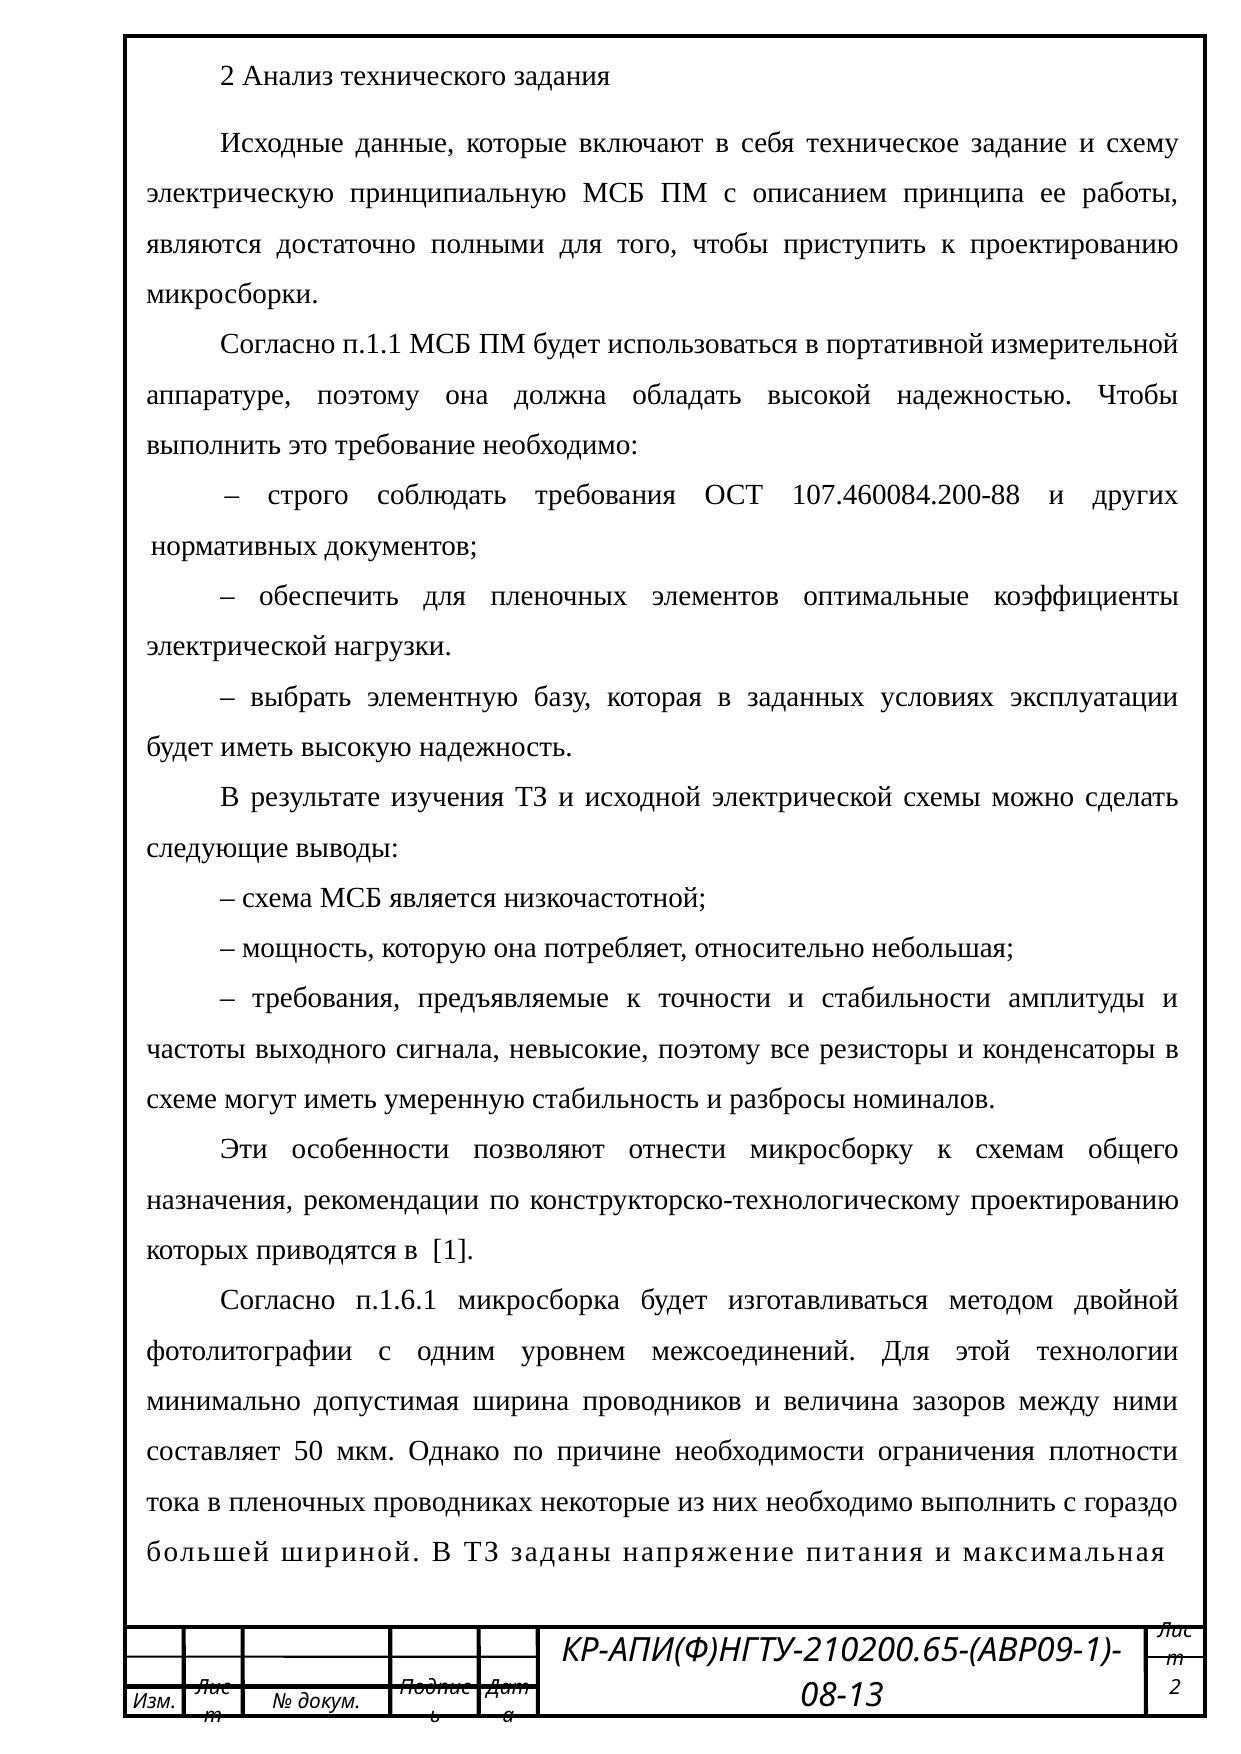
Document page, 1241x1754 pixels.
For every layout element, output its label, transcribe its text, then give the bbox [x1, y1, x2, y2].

text Эти особенности позволяют отнести микросборку к схемам общего назначения, рекомендации по конструкторско-технологическому проектированию которых приводятся в [1]. [146, 1132, 1179, 1266]
text 2 Анализ технического задания [146, 58, 1179, 92]
text – строго соблюдать требования ОСТ 107.460084.200-88 и других нормативных документов; [151, 477, 1179, 561]
text Согласно п.1.1 МСБ ПМ будет использоваться в портативной измерительной аппаратуре, поэтому она должна обладать высокой надежностью. Чтобы выполнить это требование необходимо: [146, 327, 1179, 461]
text – мощность, которую она потребляет, относительно небольшая; [146, 930, 1179, 964]
text Согласно п.1.6.1 микросборка будет изготавливаться методом двойной фотолитографии с одним уровнем межсоединений. Для этой технологии минимально допустимая ширина проводников и величина зазоров между ними составляет 50 мкм. Однако по причине необходимости ограничения плотности тока в пленочных проводниках некоторые из них необходимо выполнить с гораздо большей шириной. В ТЗ заданы напряжение питания и максимальная [146, 1282, 1179, 1568]
text – требования, предъявляемые к точности и стабильности амплитуды и частоты выходного сигнала, невысокие, поэтому все резисторы и конденсаторы в схеме могут иметь умеренную стабильность и разбросы номиналов. [146, 981, 1179, 1115]
text В результате изучения ТЗ и исходной электрической схемы можно сделать следующие выводы: [146, 779, 1179, 863]
text – обеспечить для пленочных элементов оптимальные коэффициенты электрической нагрузки. [146, 578, 1179, 662]
text Исходные данные, которые включают в себя техническое задание и схему электрическую принципиальную МСБ ПМ с описанием принципа ее работы, являются достаточно полными для того, чтобы приступить к проектированию микросборки. [146, 125, 1179, 310]
text – выбрать элементную базу, которая в заданных условиях эксплуатации будет иметь высокую надежность. [146, 679, 1179, 763]
text – схема МСБ является низкочастотной; [146, 880, 1179, 913]
